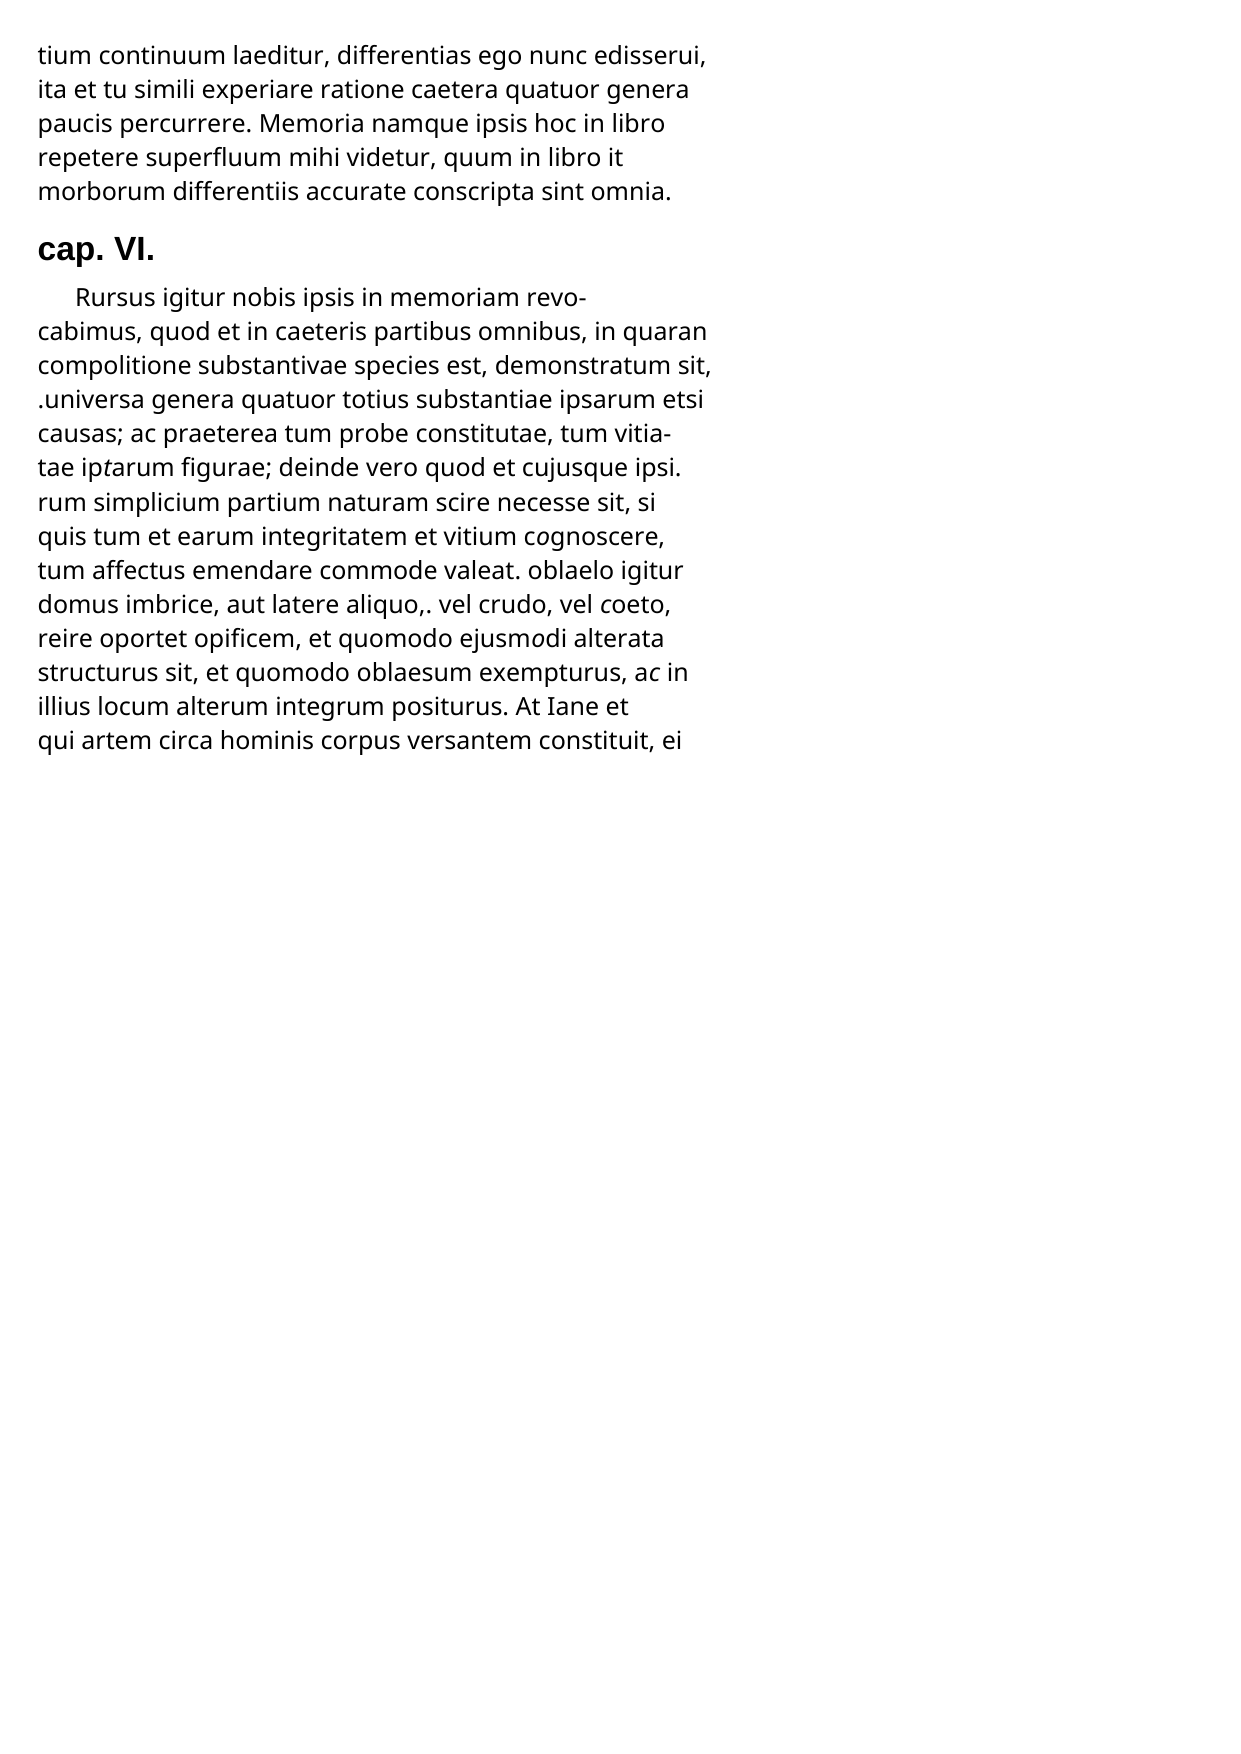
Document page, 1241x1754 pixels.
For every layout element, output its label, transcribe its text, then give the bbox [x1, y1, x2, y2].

subtitle cap. VI. [37, 229, 1203, 267]
text tium continuum laeditur, differentias ego nunc edisserui, ita et tu simili experiare ratione caetera quatuor genera paucis percurrere. Memoria namque ipsis hoc in libro repetere superfluum mihi videtur, quum in libro it morborum differentiis accurate conscripta sint omnia. [37, 37, 1203, 208]
text Rursus igitur nobis ipsis in memoriam revo- cabimus, quod et in caeteris partibus omnibus, in quaran compolitione substantivae species est, demonstratum sit, .universa genera quatuor totius substantiae ipsarum etsi causas; ac praeterea tum probe constitutae, tum vitia- tae iptarum figurae; deinde vero quod et cujusque ipsi. rum simplicium partium naturam scire necesse sit, si quis tum et earum integritatem et vitium cognoscere, tum affectus emendare commode valeat. oblaelo igitur domus imbrice, aut latere aliquo,. vel crudo, vel coeto, reire oportet opificem, et quomodo ejusmodi alterata structurus sit, et quomodo oblaesum exempturus, ac in illius locum alterum integrum positurus. At Iane et qui artem circa hominis corpus versantem constituit, ei [37, 280, 1203, 757]
